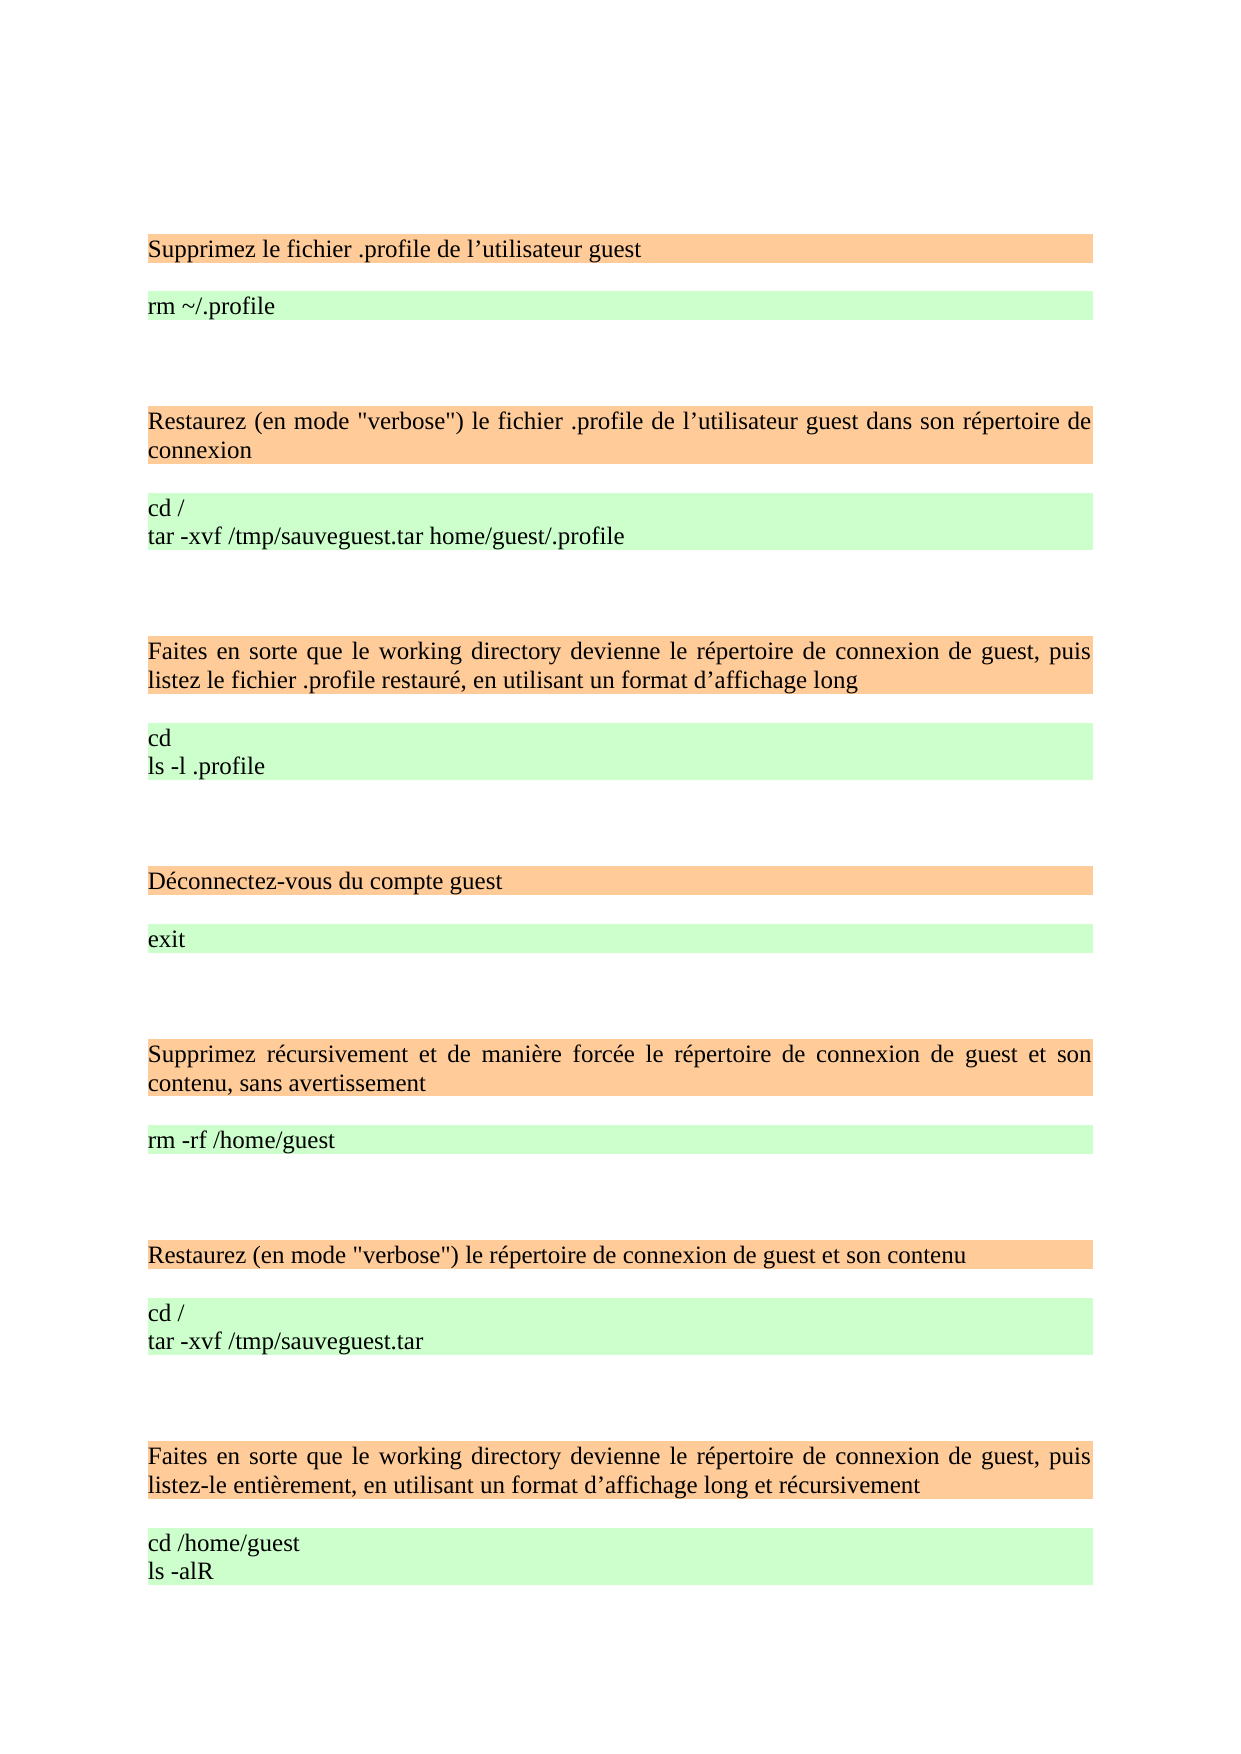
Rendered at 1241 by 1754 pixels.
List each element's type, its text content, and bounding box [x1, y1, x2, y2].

text cd / [148, 1298, 1093, 1326]
text rm -rf /home/guest [148, 1125, 1093, 1154]
text Faites en sorte que le working directory devienne le répertoire de connexion de guest, puis listez-le entièrement, en utilisant un format d’affichage long et récursivement [148, 1441, 1093, 1499]
text cd / [148, 493, 1093, 521]
text rm ~/.profile [148, 291, 1093, 320]
text exit [148, 924, 1093, 953]
text Restaurez (en mode "verbose") le fichier .profile de l’utilisateur guest dans son répertoire de connexion [148, 406, 1093, 464]
text Supprimez récursivement et de manière forcée le répertoire de connexion de guest et son contenu, sans avertissement [148, 1039, 1093, 1096]
text ls -alR [148, 1556, 1093, 1585]
text Restaurez (en mode "verbose") le répertoire de connexion de guest et son contenu [148, 1240, 1093, 1269]
text cd [148, 723, 1093, 751]
text Déconnectez-vous du compte guest [148, 866, 1093, 895]
text tar -xvf /tmp/sauveguest.tar [148, 1326, 1093, 1355]
text Faites en sorte que le working directory devienne le répertoire de connexion de guest, puis listez le fichier .profile restauré, en utilisant un format d’affichage long [148, 636, 1093, 694]
text cd /home/guest [148, 1528, 1093, 1556]
text tar -xvf /tmp/sauveguest.tar home/guest/.profile [148, 521, 1093, 550]
text ls -l .profile [148, 751, 1093, 780]
text Supprimez le fichier .profile de l’utilisateur guest [148, 234, 1093, 263]
